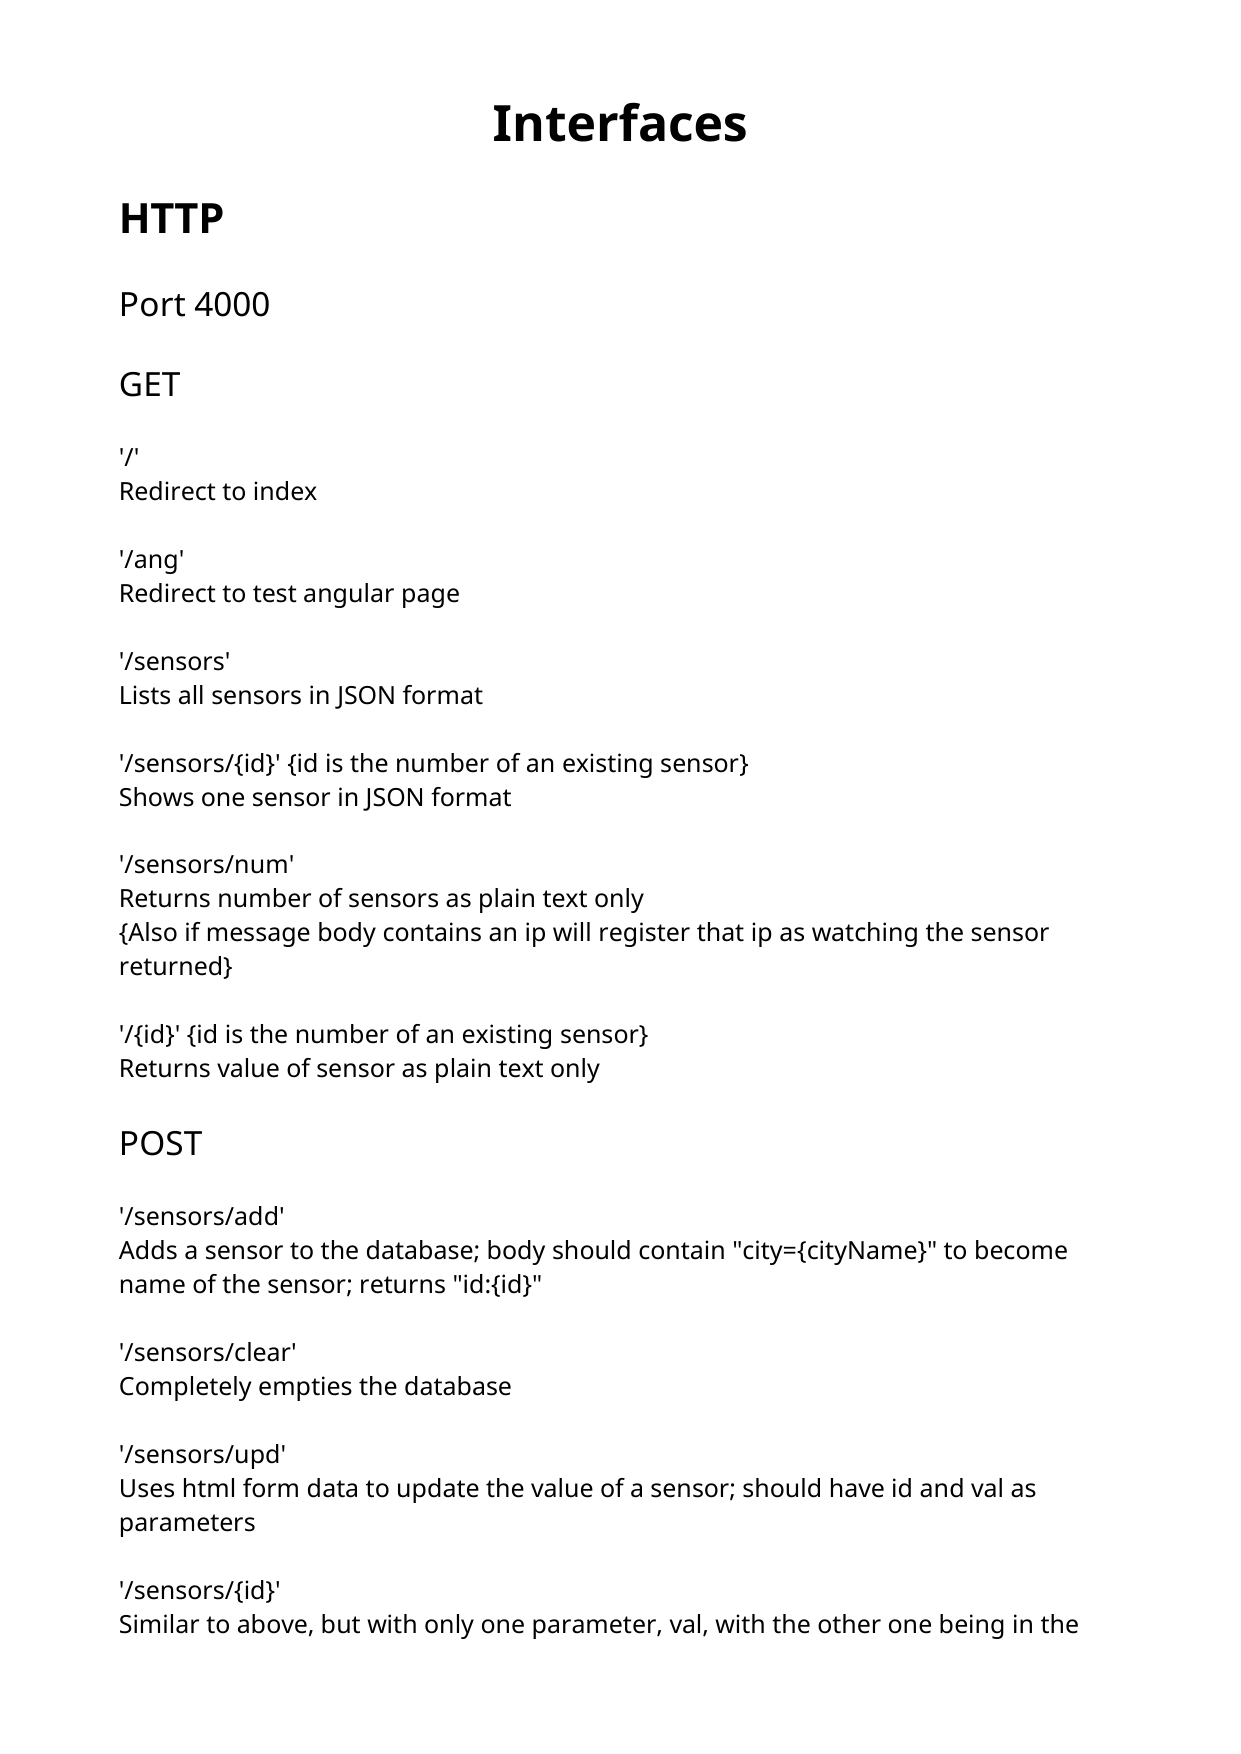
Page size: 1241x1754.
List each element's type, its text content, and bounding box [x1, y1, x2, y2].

text {Also if message body contains an ip will register that ip as watching the sensor returned} [119, 915, 1121, 983]
text '/sensors/upd' [119, 1437, 1121, 1471]
text '/sensors/clear' [119, 1335, 1121, 1369]
text Adds a sensor to the database; body should contain "city={cityName}" to become name of the sensor; returns "id:{id}" [119, 1233, 1121, 1301]
text '/ang' [119, 542, 1121, 576]
text '/sensors/add' [119, 1199, 1121, 1233]
text '/sensors/{id}' {id is the number of an existing sensor} [119, 746, 1121, 779]
subtitle HTTP [119, 189, 1121, 246]
text '/sensors' [119, 644, 1121, 678]
text Returns value of sensor as plain text only [119, 1051, 1121, 1085]
text Similar to above, but with only one parameter, val, with the other one being in the [119, 1607, 1121, 1641]
text POST [119, 1119, 1121, 1165]
text '/{id}' {id is the number of an existing sensor} [119, 1017, 1121, 1051]
text Redirect to index [119, 474, 1121, 508]
title Interfaces [119, 87, 1121, 156]
text Completely empties the database [119, 1369, 1121, 1403]
text Shows one sensor in JSON format [119, 779, 1121, 813]
text Returns number of sensors as plain text only [119, 881, 1121, 915]
text Redirect to test angular page [119, 576, 1121, 610]
text Lists all sensors in JSON format [119, 678, 1121, 712]
text '/sensors/{id}' [119, 1573, 1121, 1607]
text Port 4000 [119, 280, 1121, 326]
text Uses html form data to update the value of a sensor; should have id and val as parameters [119, 1471, 1121, 1539]
text GET [119, 360, 1121, 406]
text '/sensors/num' [119, 847, 1121, 881]
text '/' [119, 440, 1121, 474]
